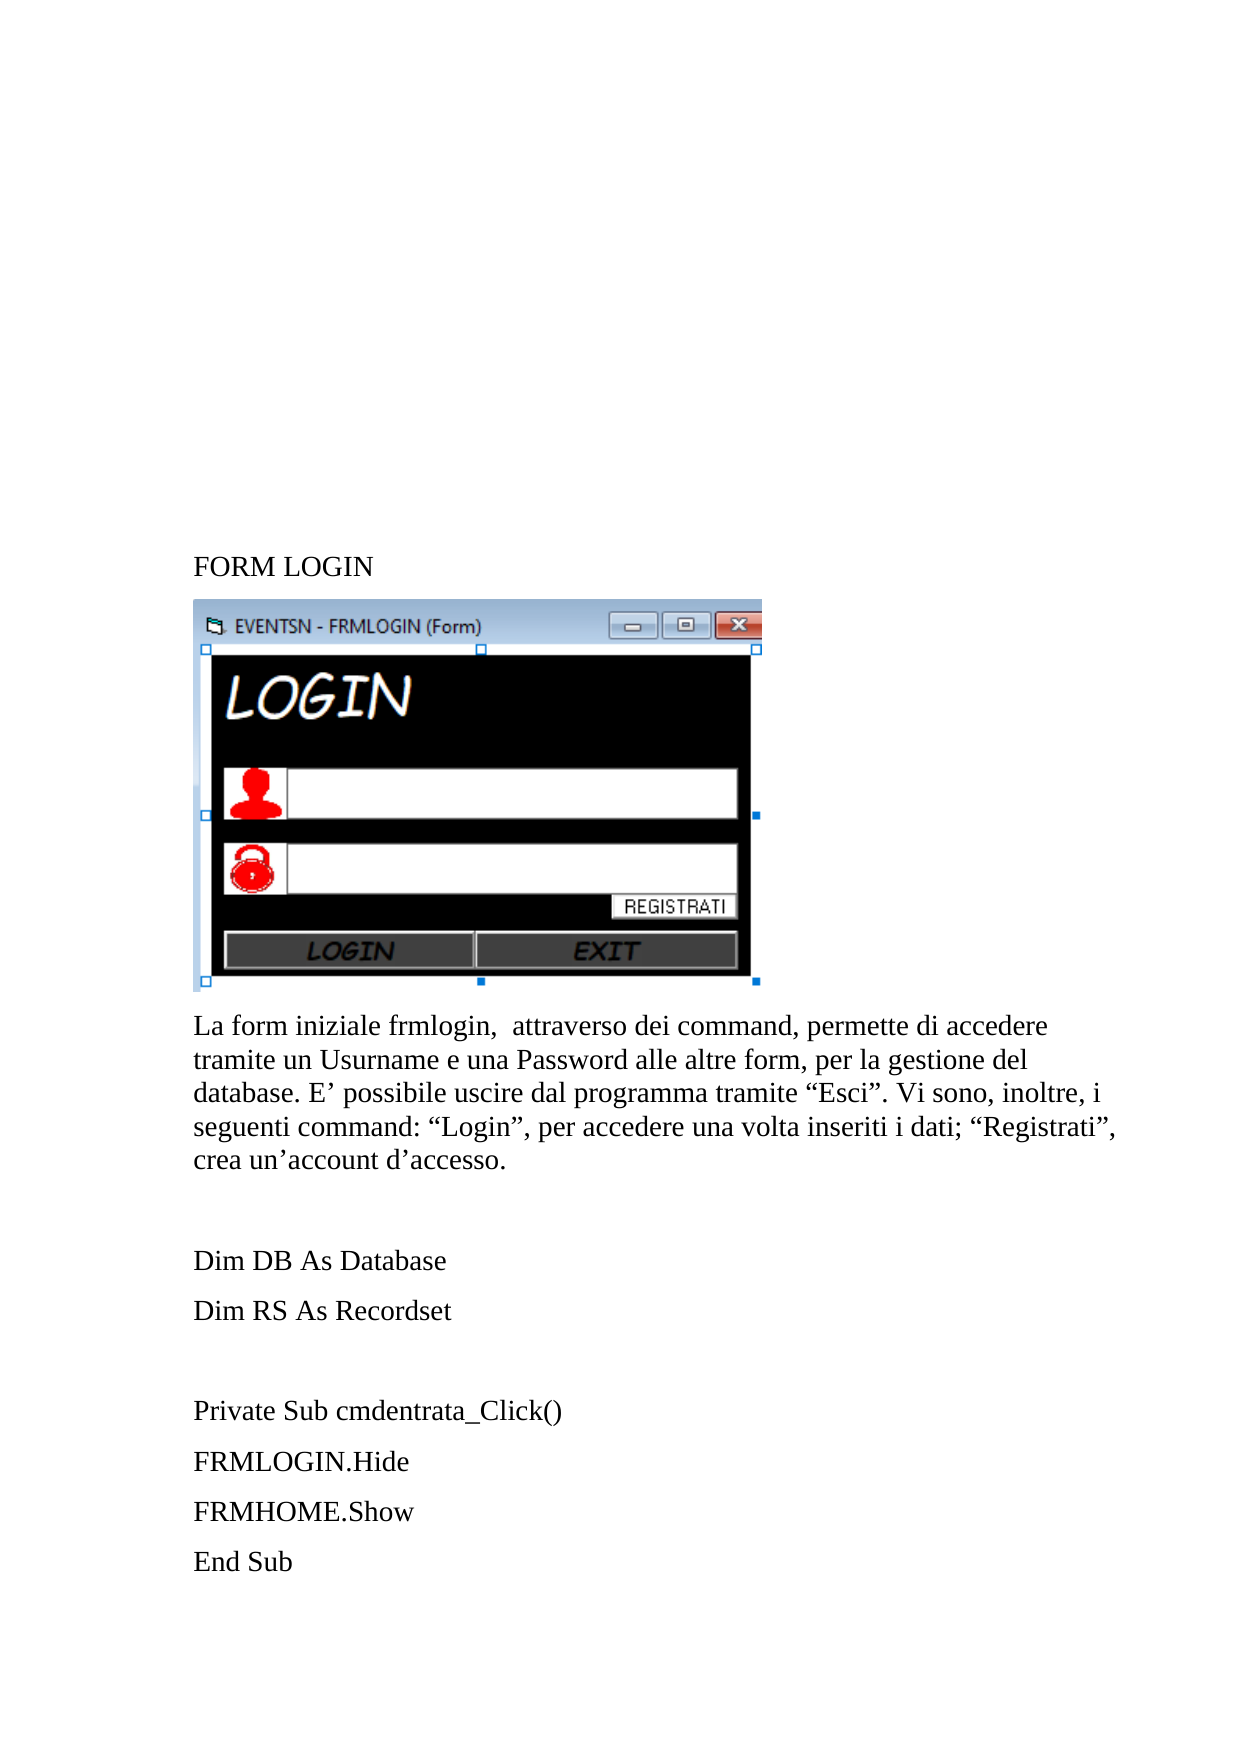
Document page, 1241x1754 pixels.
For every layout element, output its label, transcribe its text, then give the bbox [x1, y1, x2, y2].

list FRMLOGIN.Hide [193, 1444, 1122, 1477]
list Dim RS As Recordset [193, 1293, 1122, 1327]
list FORM LOGIN [193, 549, 1122, 583]
list La form iniziale frmlogin, attraverso dei command, permette di accedere tramite un Usurname e una Password alle altre form, per la gestione del database. E’ possibile uscire dal programma tramite “Esci”. Vi sono, inoltre, i seguenti command: “Login”, per accedere una volta inseriti i dati; “Registrati”, crea un’account d’accesso. [193, 1008, 1122, 1176]
list Dim DB As Database [193, 1243, 1122, 1276]
list Private Sub cmdentrata_Click() [193, 1393, 1122, 1427]
list FRMHOME.Show [193, 1494, 1122, 1527]
list End Sub [193, 1544, 1122, 1578]
